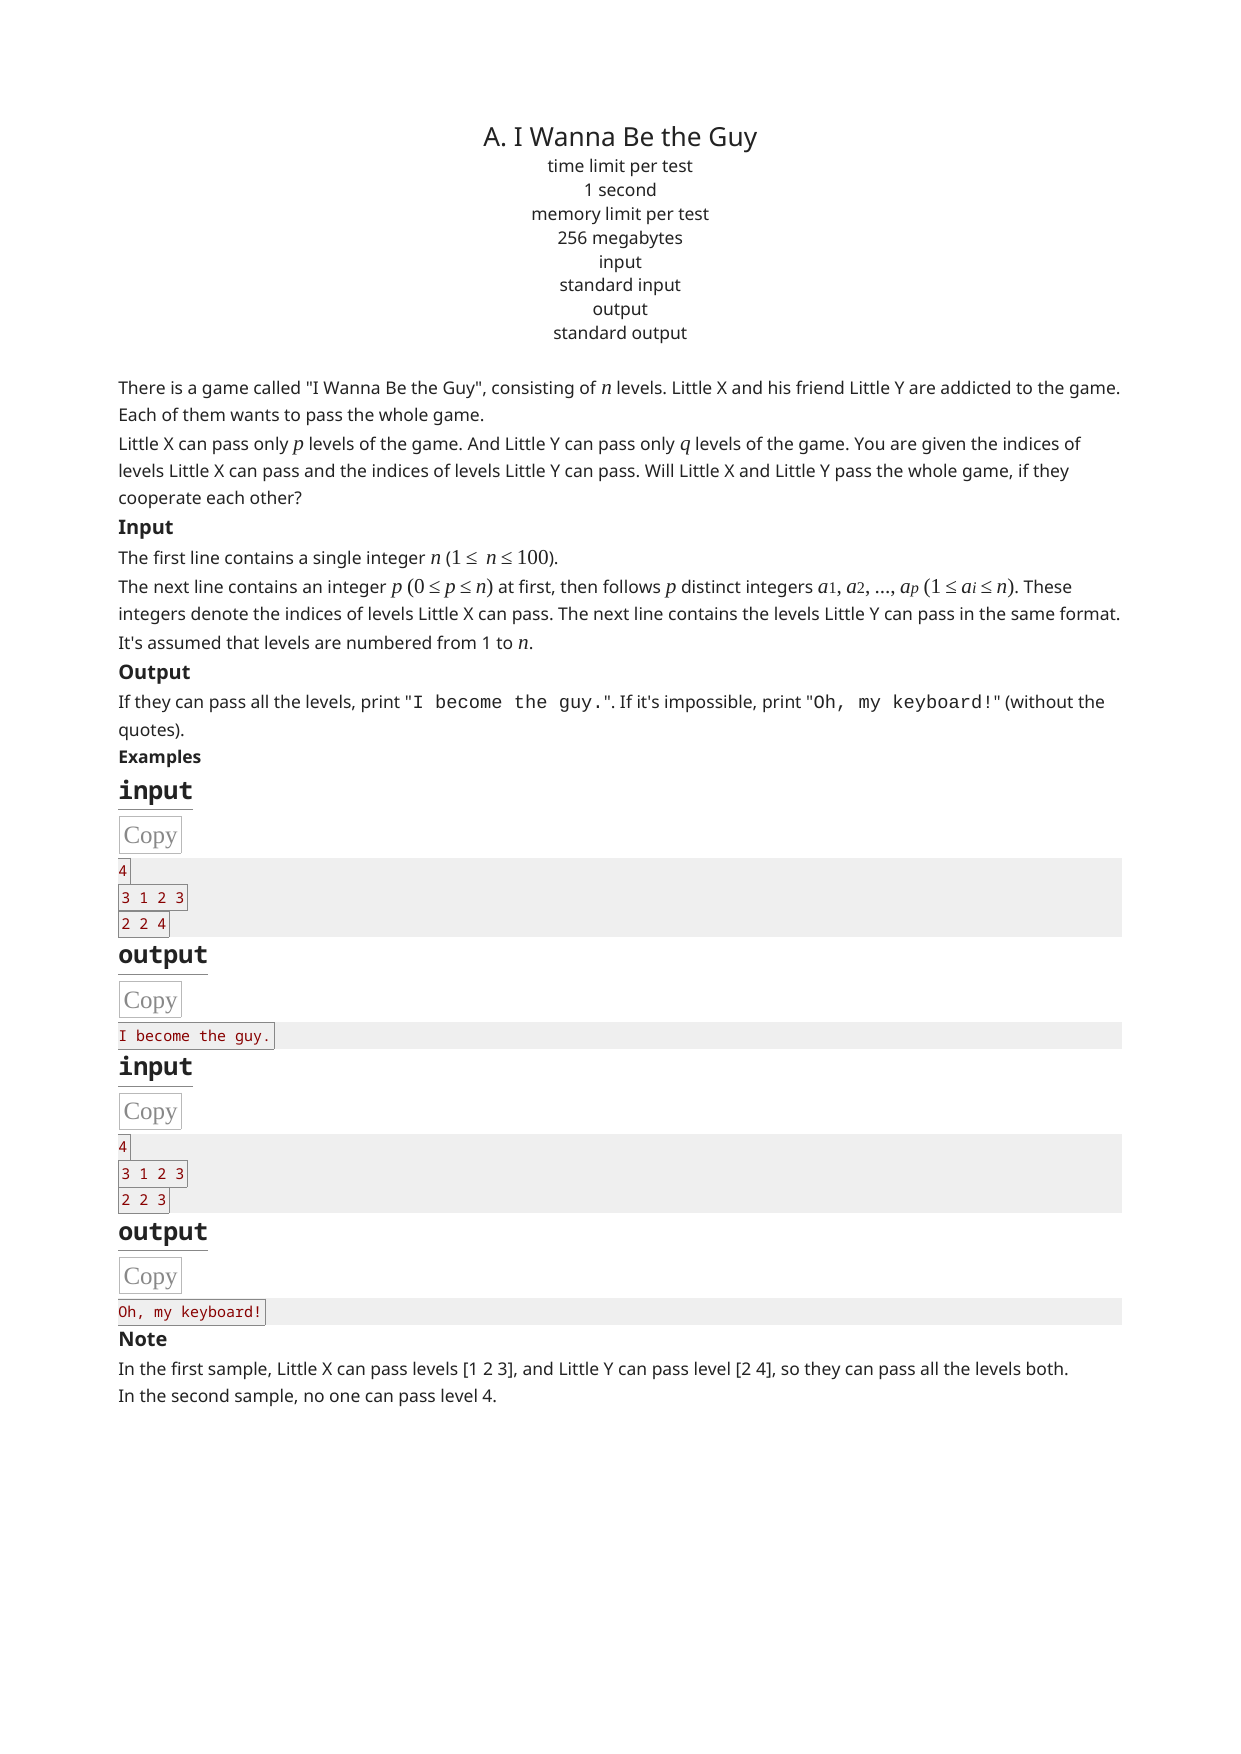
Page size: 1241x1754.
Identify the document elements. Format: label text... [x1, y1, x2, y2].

text [182, 816, 1121, 853]
text [275, 1022, 1122, 1049]
text There is a game called "I Wanna Be the Guy", consisting of n levels. Little X and his friend Little Y are addicted to the game. Each of them wants to pass the whole game. [118, 374, 1122, 427]
text [182, 1257, 1121, 1293]
text output [118, 297, 1122, 321]
text standard input [118, 273, 1122, 297]
text Copy [120, 1258, 181, 1293]
text The first line contains a single integer n (1 ≤ n ≤ 100). [118, 545, 1122, 570]
text [266, 1298, 1122, 1325]
text input [118, 1049, 1122, 1086]
text Little X can pass only p levels of the game. And Little Y can pass only q levels of the game. You are given the indices of levels Little X can pass and the indices of levels Little Y can pass. Will Little X and Little Y pass the whole game, if they cooperate each other? [118, 430, 1122, 510]
text 3 1 2 3 [119, 885, 187, 910]
text If they can pass all the levels, print "I become the guy.". If it's impossible, print "Oh, my keyboard!" (without the quotes). [118, 690, 1122, 741]
text [131, 858, 1122, 884]
text [182, 1092, 1121, 1129]
text [170, 1187, 1122, 1213]
text time limit per test [118, 154, 1122, 178]
text output [118, 1213, 1122, 1250]
text output [118, 937, 1122, 974]
text 3 1 2 3 [119, 1161, 187, 1187]
text A. I Wanna Be the Guy [118, 118, 1122, 154]
text Note [118, 1325, 1122, 1352]
text [170, 911, 1122, 937]
text Examples [118, 745, 1122, 769]
text I become the guy. [118, 1023, 274, 1049]
text Copy [120, 817, 181, 853]
text 4 [118, 1135, 130, 1160]
text 4 [118, 859, 130, 884]
text Oh, my keyboard! [118, 1300, 265, 1325]
text Copy [120, 982, 181, 1017]
text The next line contains an integer p (0 ≤ p ≤ n) at first, then follows p distinct integers a1, a2, ..., ap (1 ≤ ai ≤ n). These integers denote the indices of levels Little X can pass. The next line contains the levels Little Y can pass in the same format. It's assumed that levels are numbered from 1 to n. [118, 573, 1122, 654]
text 1 second [118, 178, 1122, 202]
text Output [118, 658, 1122, 686]
text 256 megabytes [118, 225, 1122, 249]
text [188, 1160, 1122, 1187]
text input [118, 249, 1122, 273]
text Input [118, 513, 1122, 541]
text memory limit per test [118, 202, 1122, 225]
text [182, 981, 1121, 1017]
text 2 2 4 [119, 912, 169, 937]
text 2 2 3 [119, 1188, 169, 1213]
text Copy [120, 1094, 181, 1129]
text [131, 1134, 1122, 1160]
text standard output [118, 321, 1122, 345]
text input [118, 772, 1122, 809]
text In the first sample, Little X can pass levels [1 2 3], and Little Y can pass level [2 4], so they can pass all the levels both. [118, 1356, 1122, 1380]
text [188, 884, 1122, 911]
text In the second sample, no one can pass level 4. [118, 1384, 1122, 1407]
